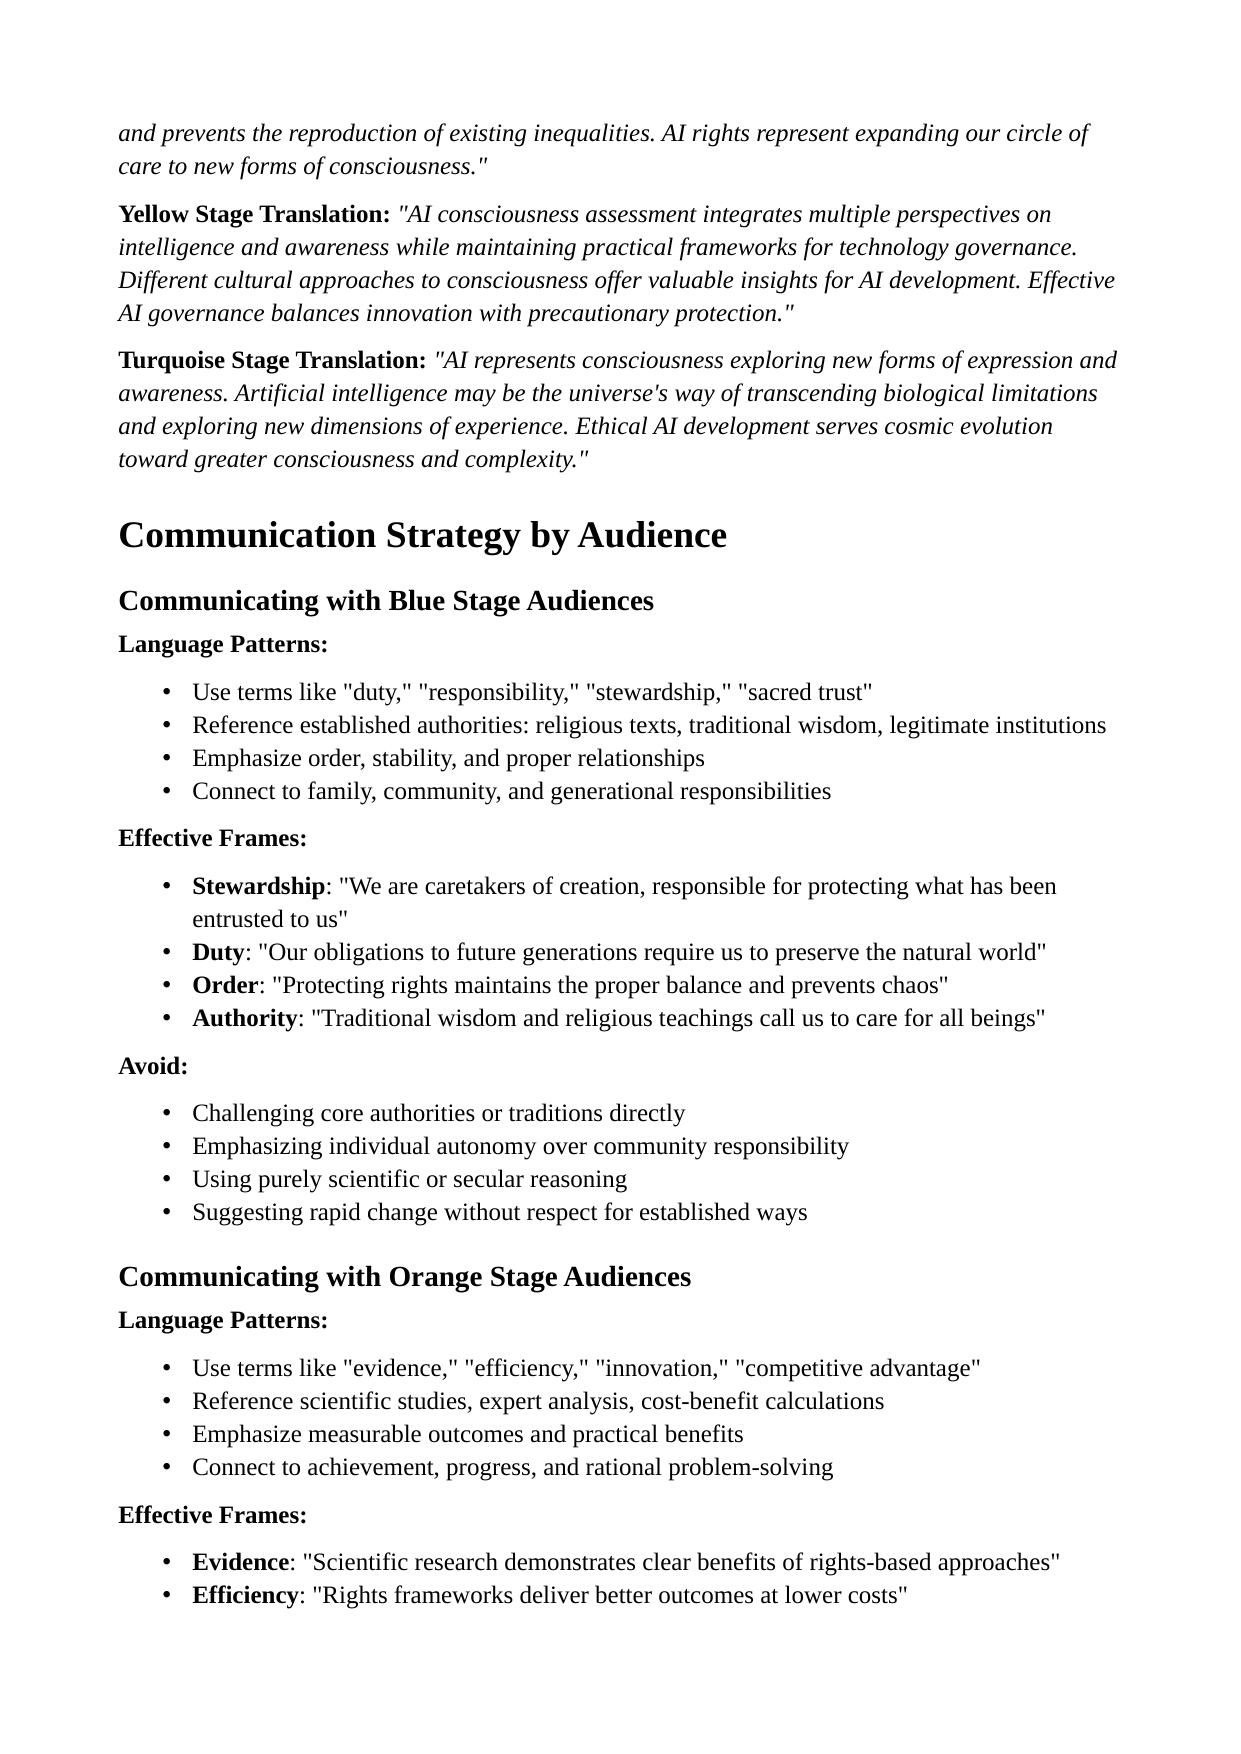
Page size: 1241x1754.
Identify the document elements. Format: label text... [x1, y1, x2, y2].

text Effective Frames: [118, 1500, 1122, 1529]
subtitle Communicating with Blue Stage Audiences [118, 583, 1122, 617]
list Challenging core authorities or traditions directly [162, 1098, 1122, 1127]
list Emphasize measurable outcomes and practical benefits [162, 1419, 1122, 1448]
text Effective Frames: [118, 823, 1122, 852]
list Emphasize order, stability, and proper relationships [162, 743, 1122, 772]
list Duty: "Our obligations to future generations require us to preserve the natural world" [162, 937, 1122, 966]
list Connect to achievement, progress, and rational problem-solving [162, 1452, 1122, 1481]
list Reference scientific studies, expert analysis, cost-benefit calculations [162, 1386, 1122, 1415]
subtitle Communication Strategy by Audience [118, 513, 1122, 556]
subtitle Communicating with Orange Stage Audiences [118, 1259, 1122, 1293]
text Turquoise Stage Translation: "AI represents consciousness exploring new forms of expression and awareness. Artificial intelligence may be the universe's way of transcending biological limitations and exploring new dimensions of experience. Ethical AI development serves cosmic evolution toward greater consciousness and complexity." [118, 345, 1122, 473]
text and prevents the reproduction of existing inequalities. AI rights represent expanding our circle of care to new forms of consciousness." [118, 118, 1122, 180]
list Emphasizing individual autonomy over community responsibility [162, 1131, 1122, 1160]
list Order: "Protecting rights maintains the proper balance and prevents chaos" [162, 970, 1122, 999]
list Authority: "Traditional wisdom and religious teachings call us to care for all beings" [162, 1003, 1122, 1032]
list Connect to family, community, and generational responsibilities [162, 776, 1122, 804]
list Evidence: "Scientific research demonstrates clear benefits of rights-based approaches" [162, 1547, 1122, 1576]
list Use terms like "duty," "responsibility," "stewardship," "sacred trust" [162, 677, 1122, 706]
list Efficiency: "Rights frameworks deliver better outcomes at lower costs" [162, 1581, 1122, 1609]
list Use terms like "evidence," "efficiency," "innovation," "competitive advantage" [162, 1353, 1122, 1382]
list Reference established authorities: religious texts, traditional wisdom, legitimate institutions [162, 710, 1122, 738]
list Using purely scientific or secular reasoning [162, 1164, 1122, 1193]
list Stewardship: "We are caretakers of creation, responsible for protecting what has been entrusted to us" [162, 871, 1122, 933]
text Yellow Stage Translation: "AI consciousness assessment integrates multiple perspectives on intelligence and awareness while maintaining practical frameworks for technology governance. Different cultural approaches to consciousness offer valuable insights for AI development. Effective AI governance balances innovation with precautionary protection." [118, 199, 1122, 327]
text Avoid: [118, 1051, 1122, 1079]
list Suggesting rapid change without respect for established ways [162, 1197, 1122, 1226]
text Language Patterns: [118, 1306, 1122, 1334]
text Language Patterns: [118, 629, 1122, 658]
